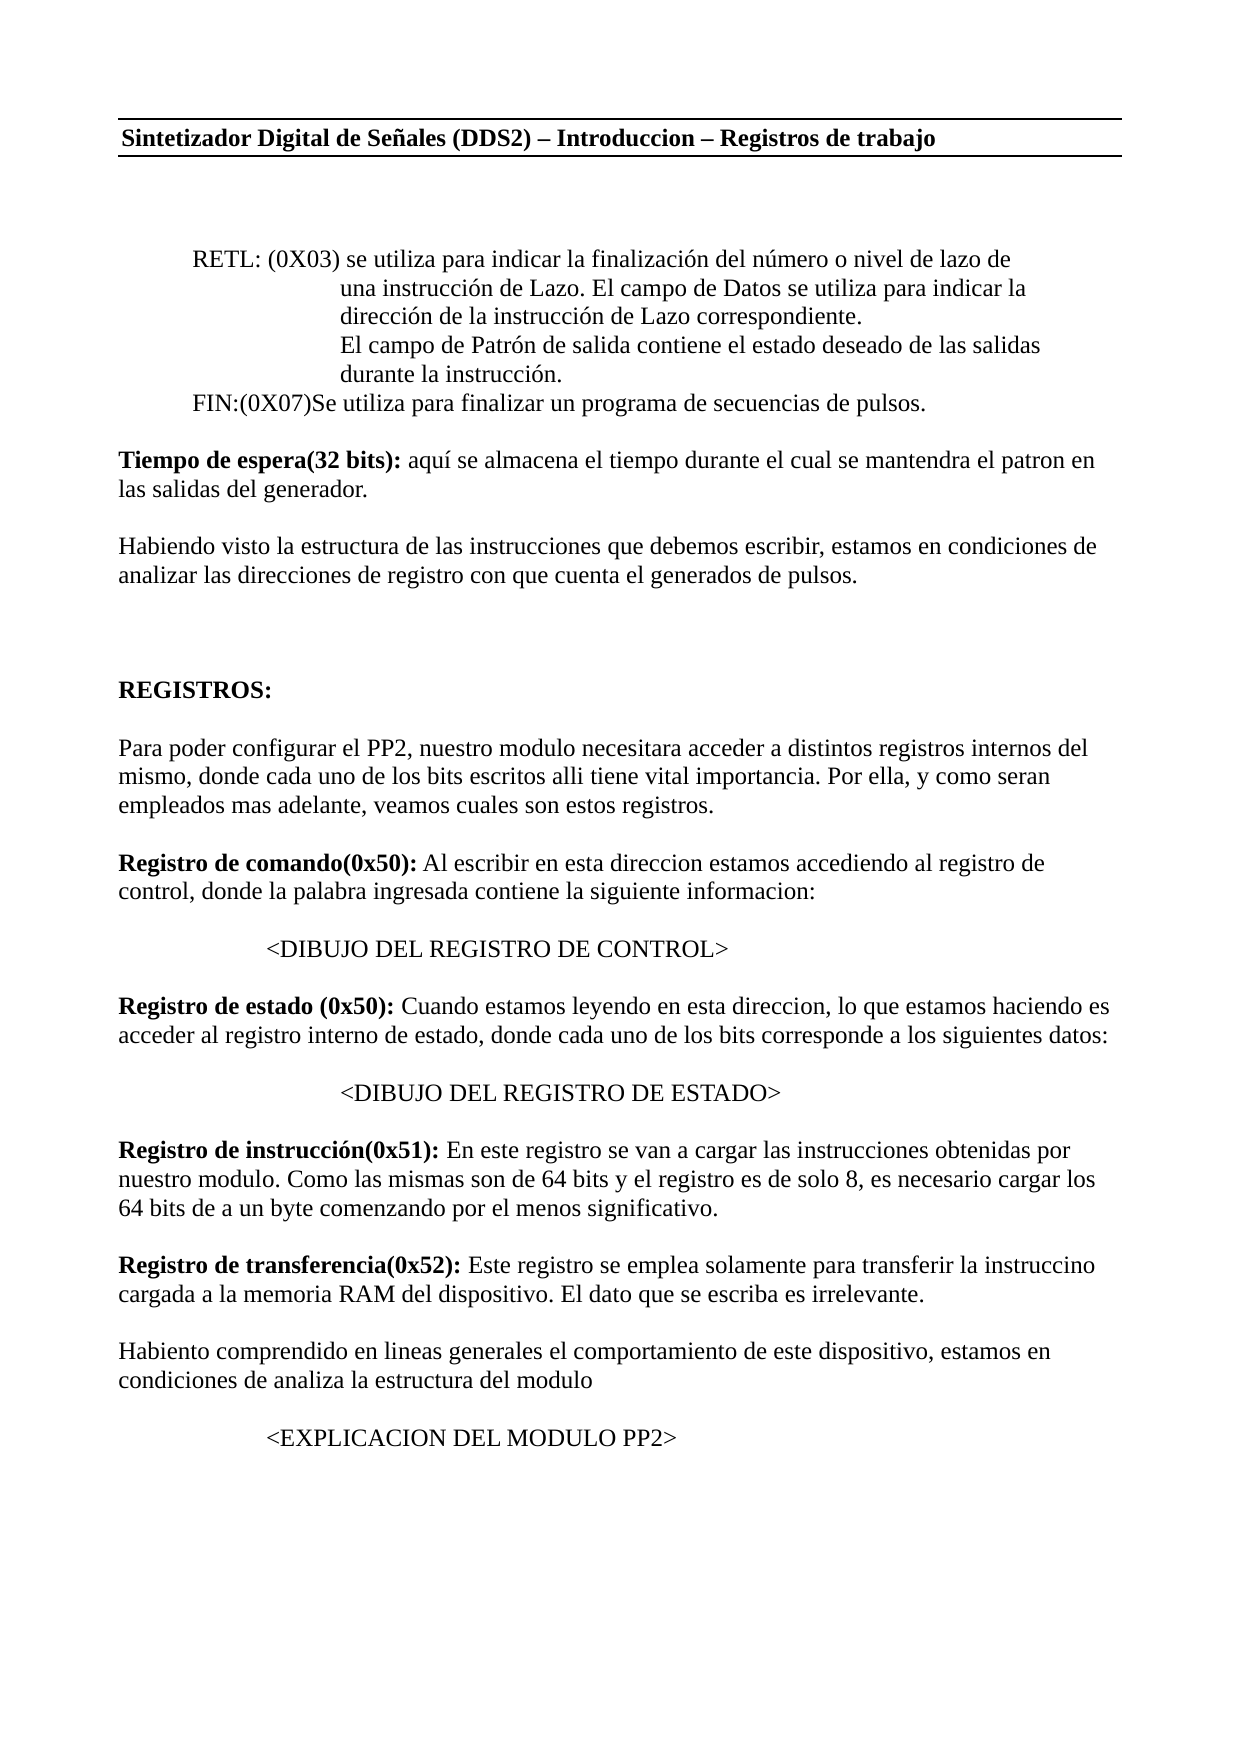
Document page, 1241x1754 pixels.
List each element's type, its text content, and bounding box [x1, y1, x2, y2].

text Registro de instrucción(0x51): En este registro se van a cargar las instrucciones obtenidas por nuestro modulo. Como las mismas son de 64 bits y el registro es de solo 8, es necesario cargar los 64 bits de a un byte comenzando por el menos significativo. [118, 1135, 1122, 1221]
text RETL: (0X03) se utiliza para indicar la finalización del número o nivel de lazo de una instrucción de Lazo. El campo de Datos se utiliza para indicar la dirección de la instrucción de Lazo correspondiente. [118, 244, 1122, 330]
text Registro de estado (0x50): Cuando estamos leyendo en esta direccion, lo que estamos haciendo es acceder al registro interno de estado, donde cada uno de los bits corresponde a los siguientes datos: [118, 991, 1122, 1049]
text REGISTROS: [118, 675, 1122, 704]
text Habiento comprendido en lineas generales el comportamiento de este dispositivo, estamos en condiciones de analiza la estructura del modulo [118, 1336, 1122, 1394]
text <DIBUJO DEL REGISTRO DE CONTROL> [118, 934, 1122, 963]
text El campo de Patrón de salida contiene el estado deseado de las salidas durante la instrucción. [118, 330, 1122, 388]
text Habiendo visto la estructura de las instrucciones que debemos escribir, estamos en condiciones de analizar las direcciones de registro con que cuenta el generados de pulsos. [118, 531, 1122, 589]
text Registro de transferencia(0x52): Este registro se emplea solamente para transferir la instruccino cargada a la memoria RAM del dispositivo. El dato que se escriba es irrelevante. [118, 1250, 1122, 1308]
text <EXPLICACION DEL MODULO PP2> [118, 1423, 1122, 1451]
text Tiempo de espera(32 bits): aquí se almacena el tiempo durante el cual se mantendra el patron en las salidas del generador. [118, 445, 1122, 503]
text FIN:(0X07)Se utiliza para finalizar un programa de secuencias de pulsos. [118, 388, 1122, 416]
text <DIBUJO DEL REGISTRO DE ESTADO> [118, 1078, 1122, 1106]
text Para poder configurar el PP2, nuestro modulo necesitara acceder a distintos registros internos del mismo, donde cada uno de los bits escritos alli tiene vital importancia. Por ella, y como seran empleados mas adelante, veamos cuales son estos registros. [118, 733, 1122, 819]
text Registro de comando(0x50): Al escribir en esta direccion estamos accediendo al registro de control, donde la palabra ingresada contiene la siguiente informacion: [118, 848, 1122, 905]
